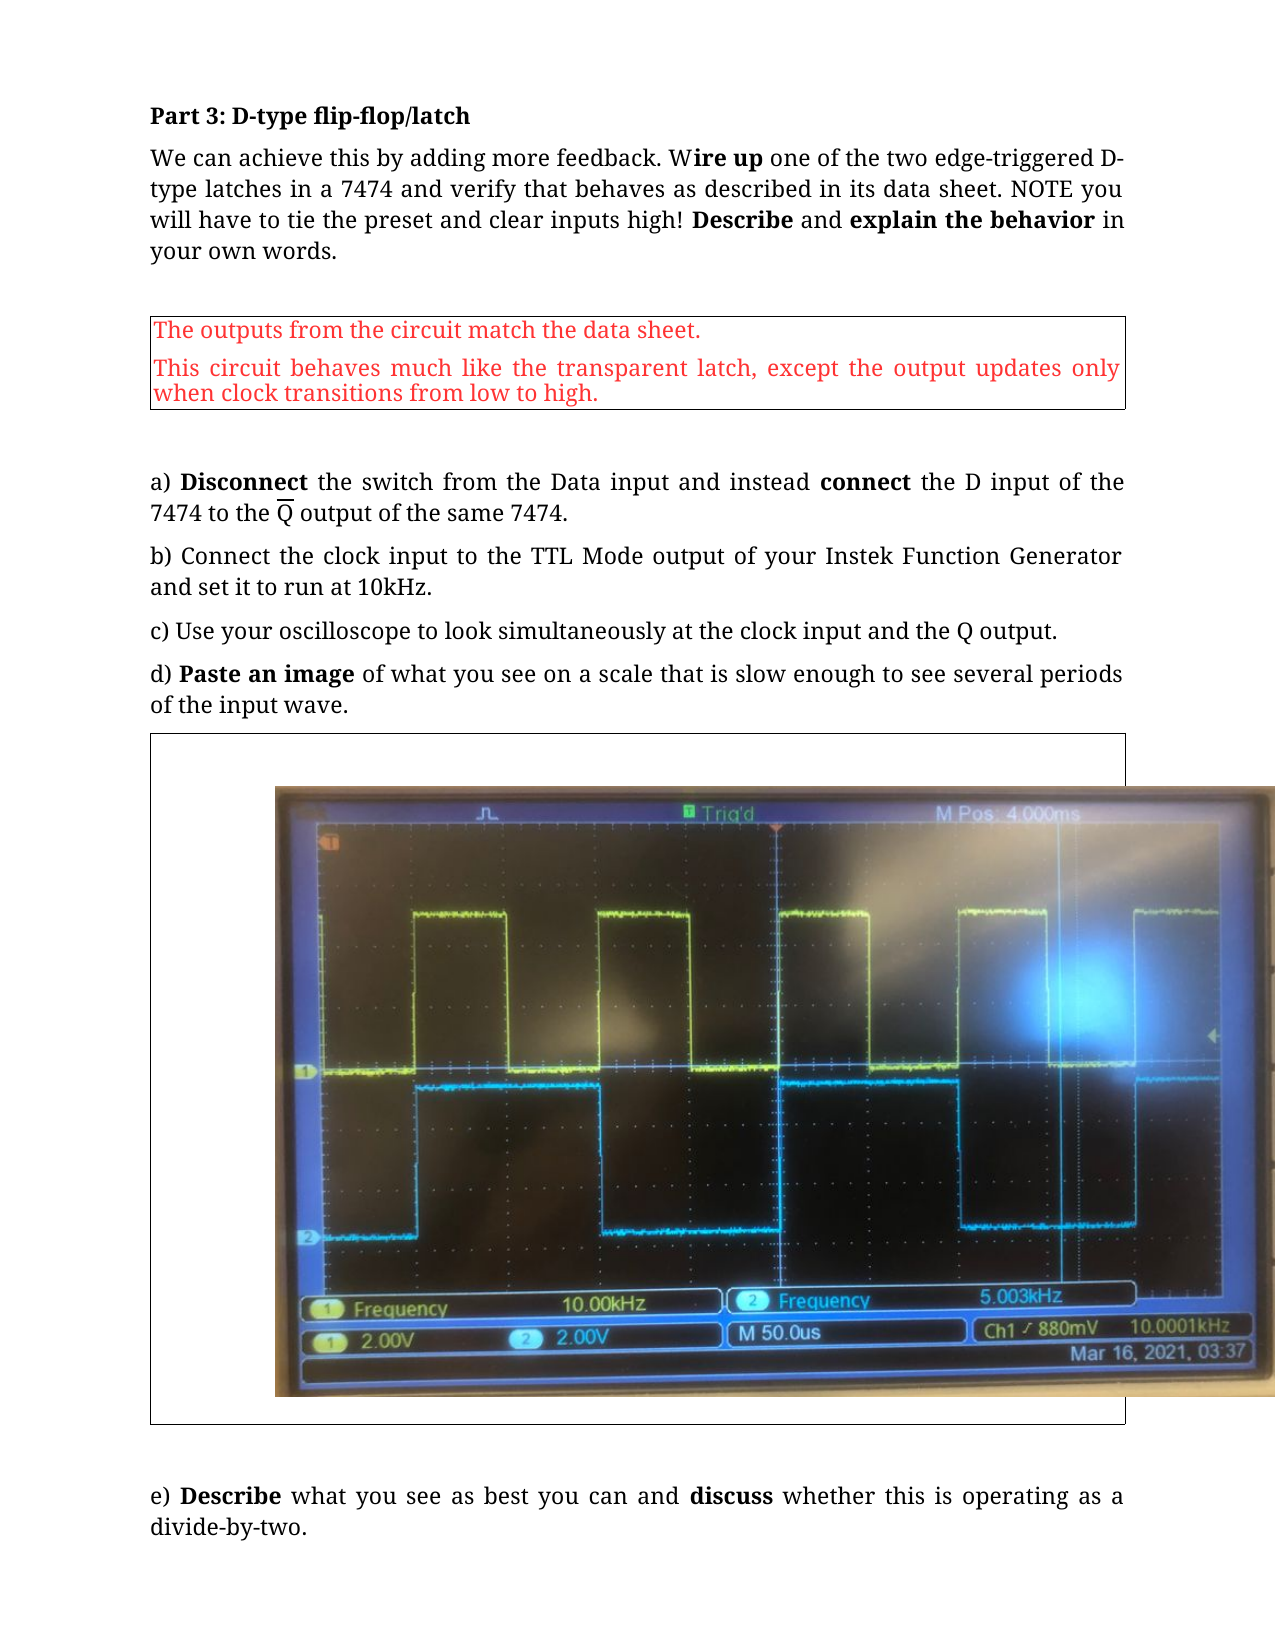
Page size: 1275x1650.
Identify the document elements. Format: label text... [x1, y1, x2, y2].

subtitle Part 3: D-type flip-flop/latch [150, 100, 1125, 131]
text a) Disconnect the switch from the Data input and instead connect the D input of the 7474 to the Q output of the same 7474. [150, 465, 1125, 527]
text The outputs from the circuit match the data sheet. [151, 317, 1125, 344]
text We can achieve this by adding more feedback. Wire up one of the two edge-triggered D-type latches in a 7474 and verify that behaves as described in its data sheet. NOTE you will have to tie the preset and clear inputs high! Describe and explain the behavior in your own words. [150, 141, 1125, 266]
picture [275, 786, 1275, 1397]
text c) Use your oscilloscope to look simultaneously at the clock input and the Q output. [150, 614, 1125, 646]
text b) Connect the clock input to the TTL Mode output of your Instek Function Generator and set it to run at 10kHz. [150, 540, 1125, 602]
text This circuit behaves much like the transparent latch, except the output updates only when clock transitions from low to high. [151, 353, 1125, 409]
text e) Describe what you see as best you can and discuss whether this is operating as a divide-by-two. [150, 1480, 1125, 1542]
text d) Paste an image of what you see on a scale that is slow enough to see several periods of the input wave. [150, 658, 1125, 720]
